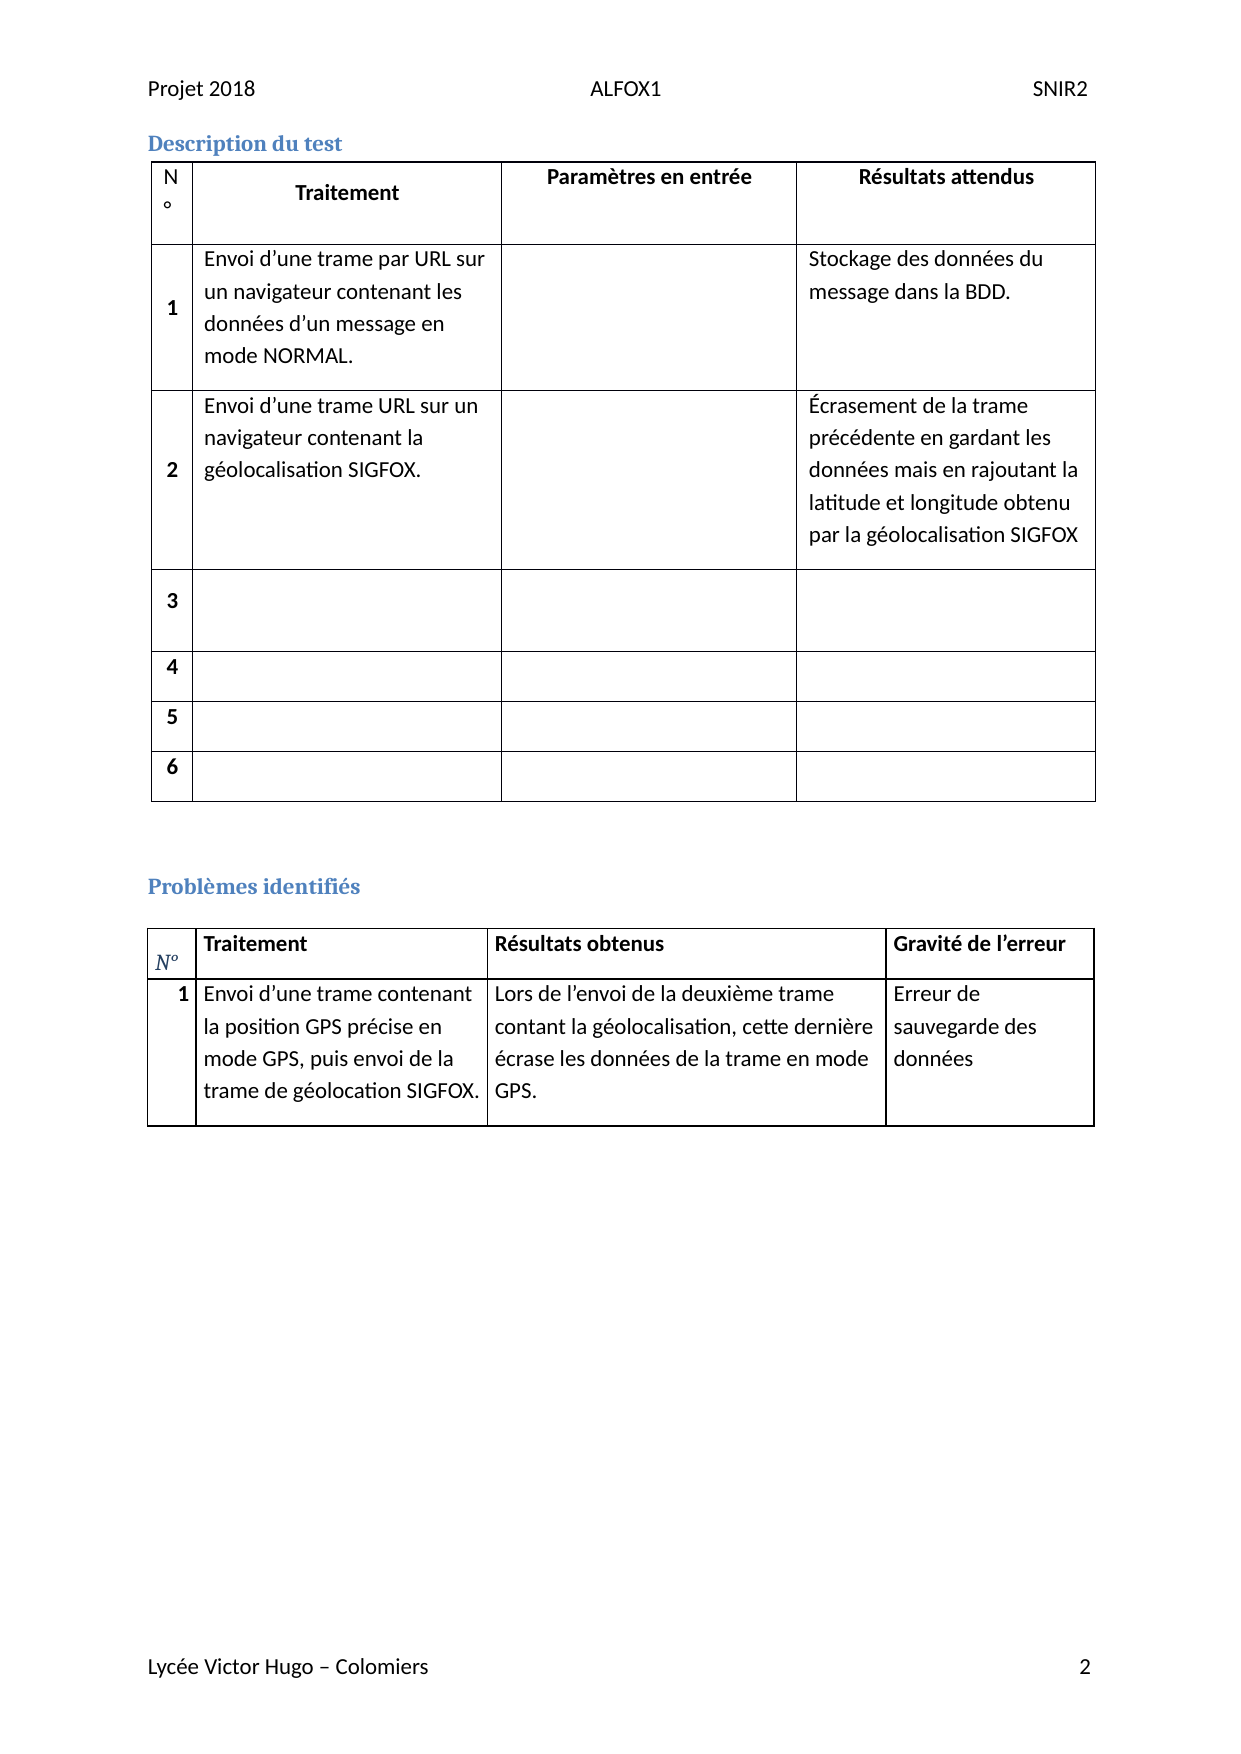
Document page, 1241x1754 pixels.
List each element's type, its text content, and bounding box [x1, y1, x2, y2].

table_cell [797, 752, 1095, 801]
table_cell [502, 752, 796, 801]
table_header Gravité de l’erreur [887, 929, 1093, 978]
table_cell [797, 652, 1095, 701]
table_cell [502, 570, 796, 651]
table_cell Envoi d’une trame par URL sur un navigateur contenant les données d’un message en mode NORMAL. [193, 245, 501, 390]
table_cell [797, 702, 1095, 751]
table_cell Envoi d’une trame URL sur un navigateur contenant la géolocalisation SIGFOX. [193, 391, 501, 569]
table_cell Lors de l’envoi de la deuxième trame contant la géolocalisation, cette dernière écrase les données de la trame en mode GPS. [488, 980, 885, 1125]
table_cell Écrasement de la trame précédente en gardant les données mais en rajoutant la latitude et longitude obtenu par la géolocalisation SIGFOX [797, 391, 1095, 569]
table_header N° [152, 163, 192, 243]
table_cell [193, 752, 501, 801]
table_cell Envoi d’une trame contenant la position GPS précise en mode GPS, puis envoi de la trame de géolocation SIGFOX. [197, 980, 487, 1125]
table_cell [502, 702, 796, 751]
subtitle Description du test [148, 131, 1093, 158]
table_cell Erreur de sauvegarde des données [887, 980, 1093, 1125]
table_cell [502, 391, 796, 569]
table_cell [193, 652, 501, 701]
table_cell Stockage des données du message dans la BDD. [797, 245, 1095, 390]
table_cell 2 [152, 391, 192, 569]
table_cell 1 [152, 245, 192, 390]
table_cell 3 [152, 570, 192, 651]
table_cell [797, 570, 1095, 651]
table_header Traitement [197, 929, 487, 978]
table_cell 4 [152, 652, 192, 701]
table_cell 5 [152, 702, 192, 751]
subtitle Problèmes identifiés [148, 874, 1093, 900]
table_cell 1 [148, 980, 195, 1125]
table_cell [502, 245, 796, 390]
table_header Traitement [193, 163, 501, 243]
table_header N° [148, 929, 195, 978]
table_cell [193, 570, 501, 651]
table_header Résultats attendus [797, 163, 1095, 243]
table_header Paramètres en entrée [502, 163, 796, 243]
table_cell [502, 652, 796, 701]
table_cell 6 [152, 752, 192, 801]
table_header Résultats obtenus [488, 929, 885, 978]
table_cell [193, 702, 501, 751]
